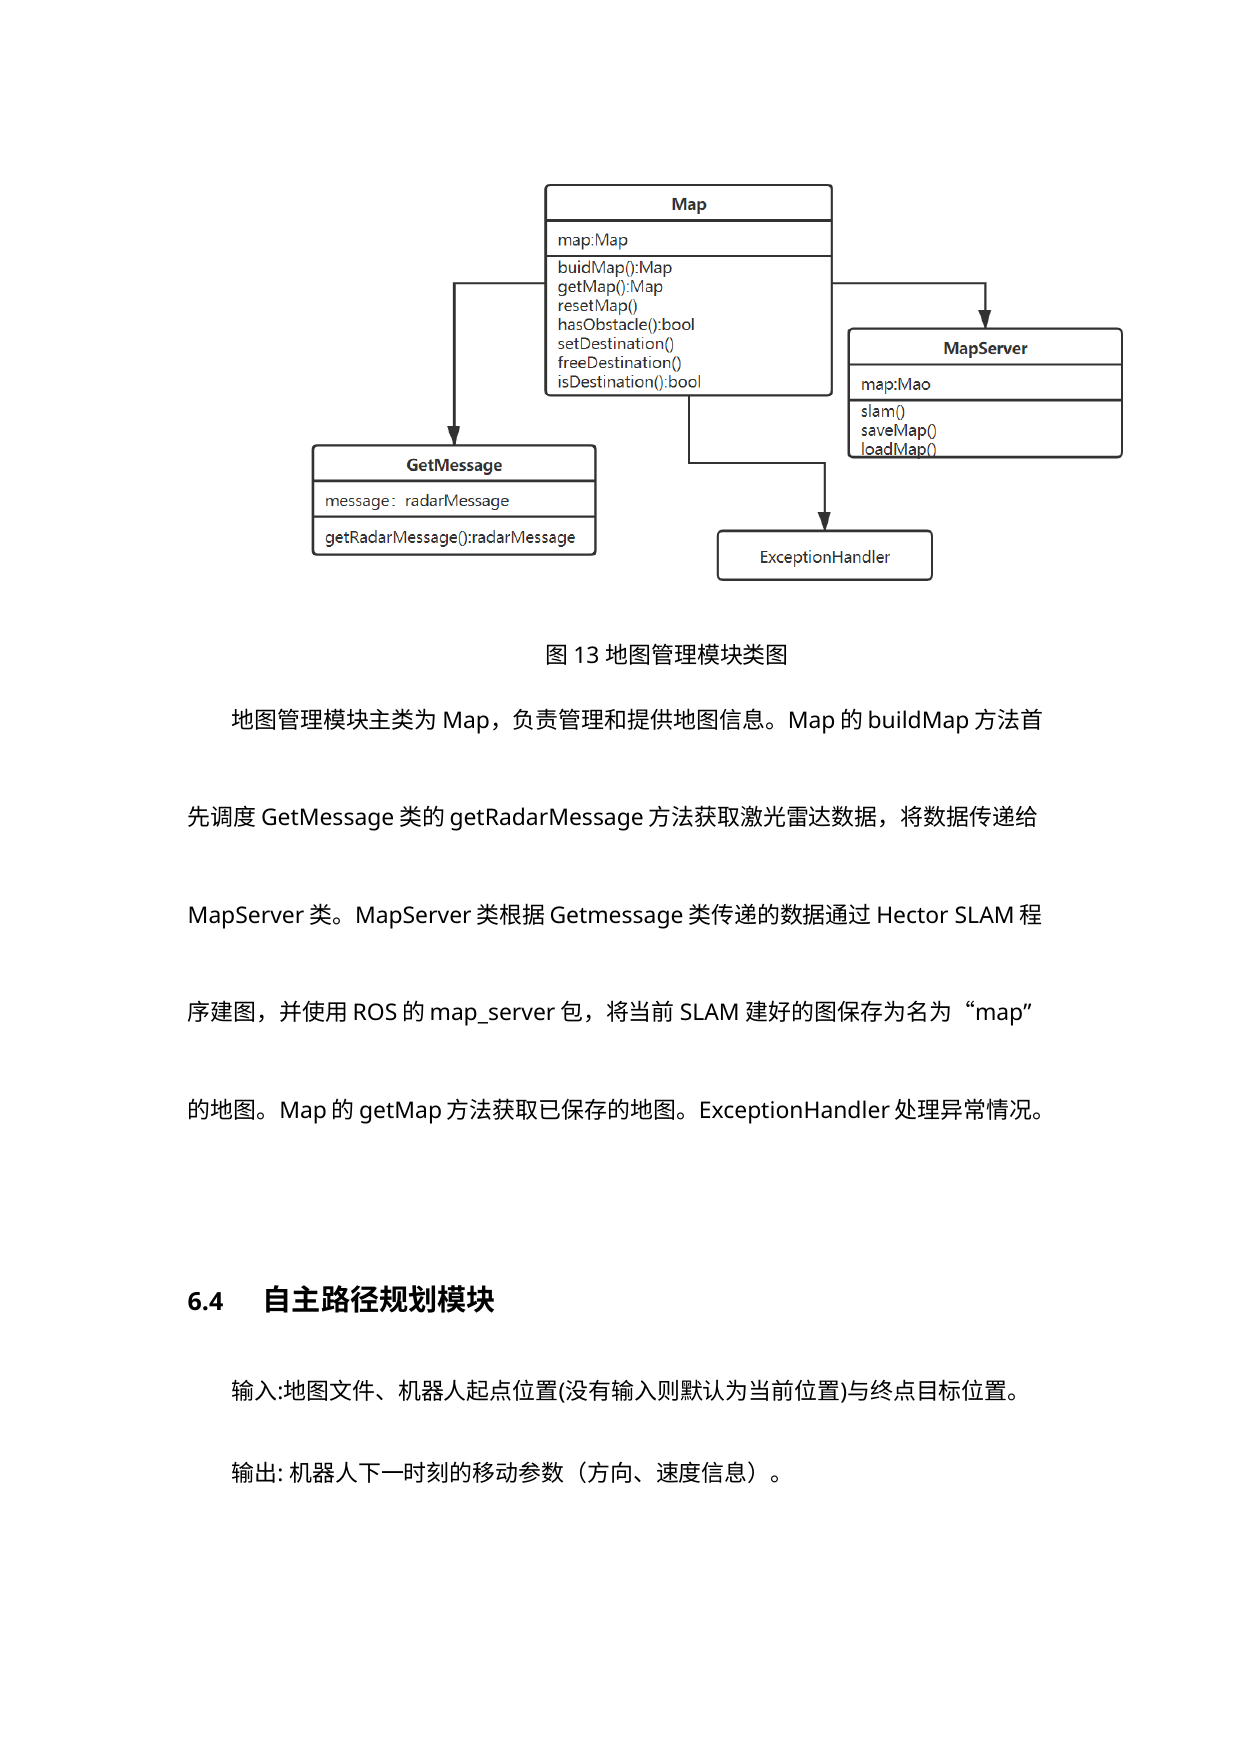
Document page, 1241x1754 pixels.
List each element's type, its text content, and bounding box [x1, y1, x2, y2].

text 图13 地图管理模块类图 [237, 617, 1053, 682]
text 地图管理模块主类为Map，负责管理和提供地图信息。Map的buildMap方法首先调度GetMessage类的getRadarMessage方法获取激光雷达数据，将数据传递给MapServer类。MapServer类根据Getmessage类传递的数据通过Hector SLAM程序建图，并使用ROS的map_server包，将当前 SLAM 建好的图保存为名为“map”的地图。Map的getMap方法获取已保存的地图。ExceptionHandler处理异常情况。 [187, 682, 1053, 1137]
picture [281, 165, 1137, 590]
subtitle 自主路径规划模块 [187, 1261, 1053, 1326]
text 输出: 机器人下一时刻的移动参数（方向、速度信息）。 [187, 1435, 1053, 1500]
text 输入:地图文件、机器人起点位置(没有输入则默认为当前位置)与终点目标位置。 [187, 1353, 1053, 1418]
